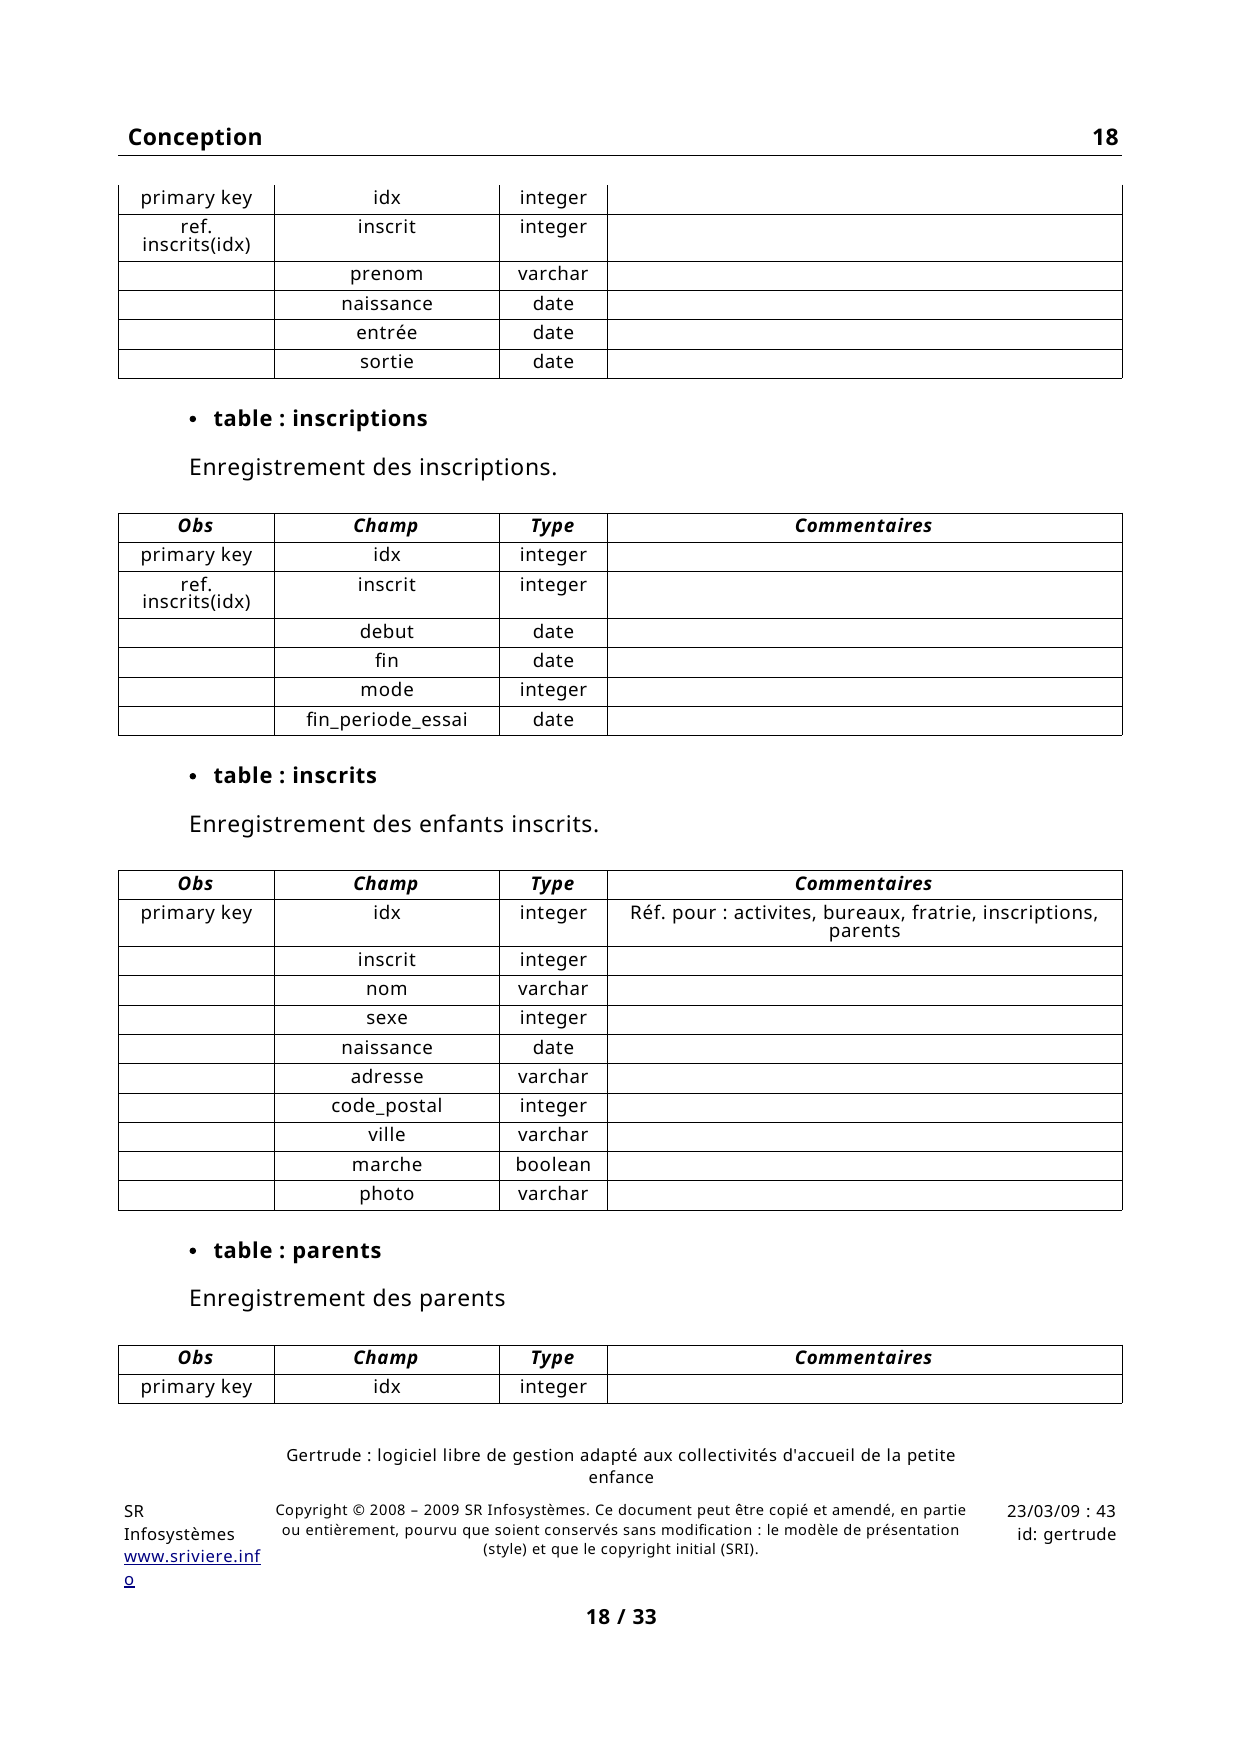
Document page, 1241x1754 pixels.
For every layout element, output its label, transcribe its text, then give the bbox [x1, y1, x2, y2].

table_cell [608, 1181, 1122, 1210]
table_cell integer [500, 1094, 607, 1122]
table_cell ville [275, 1123, 499, 1151]
table_header Commentaires [608, 871, 1122, 899]
subtitle table : parents [189, 1233, 1122, 1265]
table_cell [608, 262, 1122, 290]
table_cell [119, 350, 274, 378]
table_cell [608, 320, 1122, 349]
table_cell [608, 215, 1122, 261]
text Enregistrement des parents [189, 1282, 1122, 1313]
table_cell integer [500, 543, 607, 571]
table_cell idx [275, 185, 499, 214]
table_header Obs [119, 871, 274, 899]
table_cell [608, 619, 1122, 647]
table_cell [608, 648, 1122, 677]
table_cell [119, 1064, 274, 1093]
table_cell primary key [119, 543, 274, 571]
table_cell fin_periode_essai [275, 707, 499, 735]
table_cell primary key [119, 185, 274, 214]
table_header Obs [119, 514, 274, 542]
table_cell primary key [119, 1375, 274, 1403]
table_cell integer [500, 1375, 607, 1403]
table_header Type [500, 514, 607, 542]
table_cell [119, 1123, 274, 1151]
table_cell [119, 947, 274, 975]
table_cell varchar [500, 1181, 607, 1210]
table_cell date [500, 291, 607, 319]
table_cell [608, 543, 1122, 571]
table_cell varchar [500, 262, 607, 290]
table_cell integer [500, 947, 607, 975]
table_cell [608, 1006, 1122, 1034]
table_cell idx [275, 900, 499, 946]
table_cell [119, 1181, 274, 1210]
table_cell [608, 291, 1122, 319]
subtitle table : inscriptions [189, 402, 1122, 433]
table_cell photo [275, 1181, 499, 1210]
table_cell [608, 1123, 1122, 1151]
table_cell [119, 320, 274, 349]
table_cell idx [275, 543, 499, 571]
table_cell integer [500, 1006, 607, 1034]
table_header Commentaires [608, 514, 1122, 542]
table_cell idx [275, 1375, 499, 1403]
table_cell [608, 572, 1122, 618]
table_cell integer [500, 678, 607, 706]
table_cell nom [275, 976, 499, 1005]
table_cell date [500, 350, 607, 378]
table_header Champ [275, 514, 499, 542]
table_cell date [500, 320, 607, 349]
text Enregistrement des enfants inscrits. [189, 808, 1122, 839]
table_cell inscrit [275, 947, 499, 975]
table_cell primary key [119, 900, 274, 946]
table_cell inscrit [275, 572, 499, 618]
table_cell [608, 678, 1122, 706]
table_header Type [500, 871, 607, 899]
text Enregistrement des inscriptions. [189, 451, 1122, 482]
table_cell prenom [275, 262, 499, 290]
table_cell varchar [500, 1064, 607, 1093]
table_cell [119, 1035, 274, 1063]
table_cell date [500, 1035, 607, 1063]
table_cell integer [500, 900, 607, 946]
subtitle table : inscrits [189, 759, 1122, 790]
table_cell [608, 185, 1122, 214]
table_cell [119, 262, 274, 290]
table_header Type [500, 1346, 607, 1374]
table_cell [119, 619, 274, 647]
table_header Commentaires [608, 1346, 1122, 1374]
table_cell sexe [275, 1006, 499, 1034]
table_cell fin [275, 648, 499, 677]
table_cell [119, 1094, 274, 1122]
table_cell [608, 1375, 1122, 1403]
table_cell date [500, 707, 607, 735]
table_cell ref. inscrits(idx) [119, 572, 274, 618]
table_cell integer [500, 572, 607, 618]
table_cell Réf. pour : activites, bureaux, fratrie, inscriptions, parents [608, 900, 1122, 946]
table_cell varchar [500, 1123, 607, 1151]
table_cell [119, 648, 274, 677]
table_cell naissance [275, 1035, 499, 1063]
table_cell [119, 1006, 274, 1034]
table_cell boolean [500, 1152, 607, 1180]
table_cell [119, 707, 274, 735]
table_cell [608, 1152, 1122, 1180]
table_cell debut [275, 619, 499, 647]
table_header Obs [119, 1346, 274, 1374]
table_header Champ [275, 1346, 499, 1374]
table_cell [119, 1152, 274, 1180]
table_header Champ [275, 871, 499, 899]
table_cell [119, 291, 274, 319]
table_cell naissance [275, 291, 499, 319]
table_cell [608, 1035, 1122, 1063]
table_cell code_postal [275, 1094, 499, 1122]
table_cell integer [500, 215, 607, 261]
table_cell date [500, 619, 607, 647]
table_cell [608, 947, 1122, 975]
table_cell sortie [275, 350, 499, 378]
table_cell varchar [500, 976, 607, 1005]
table_cell integer [500, 185, 607, 214]
table_cell [608, 707, 1122, 735]
table_cell date [500, 648, 607, 677]
table_cell ref. inscrits(idx) [119, 215, 274, 261]
table_cell [608, 976, 1122, 1005]
table_cell [119, 976, 274, 1005]
table_cell inscrit [275, 215, 499, 261]
table_cell [119, 678, 274, 706]
table_cell marche [275, 1152, 499, 1180]
table_cell [608, 1064, 1122, 1093]
table_cell entrée [275, 320, 499, 349]
table_cell [608, 350, 1122, 378]
table_cell adresse [275, 1064, 499, 1093]
table_cell [608, 1094, 1122, 1122]
table_cell mode [275, 678, 499, 706]
